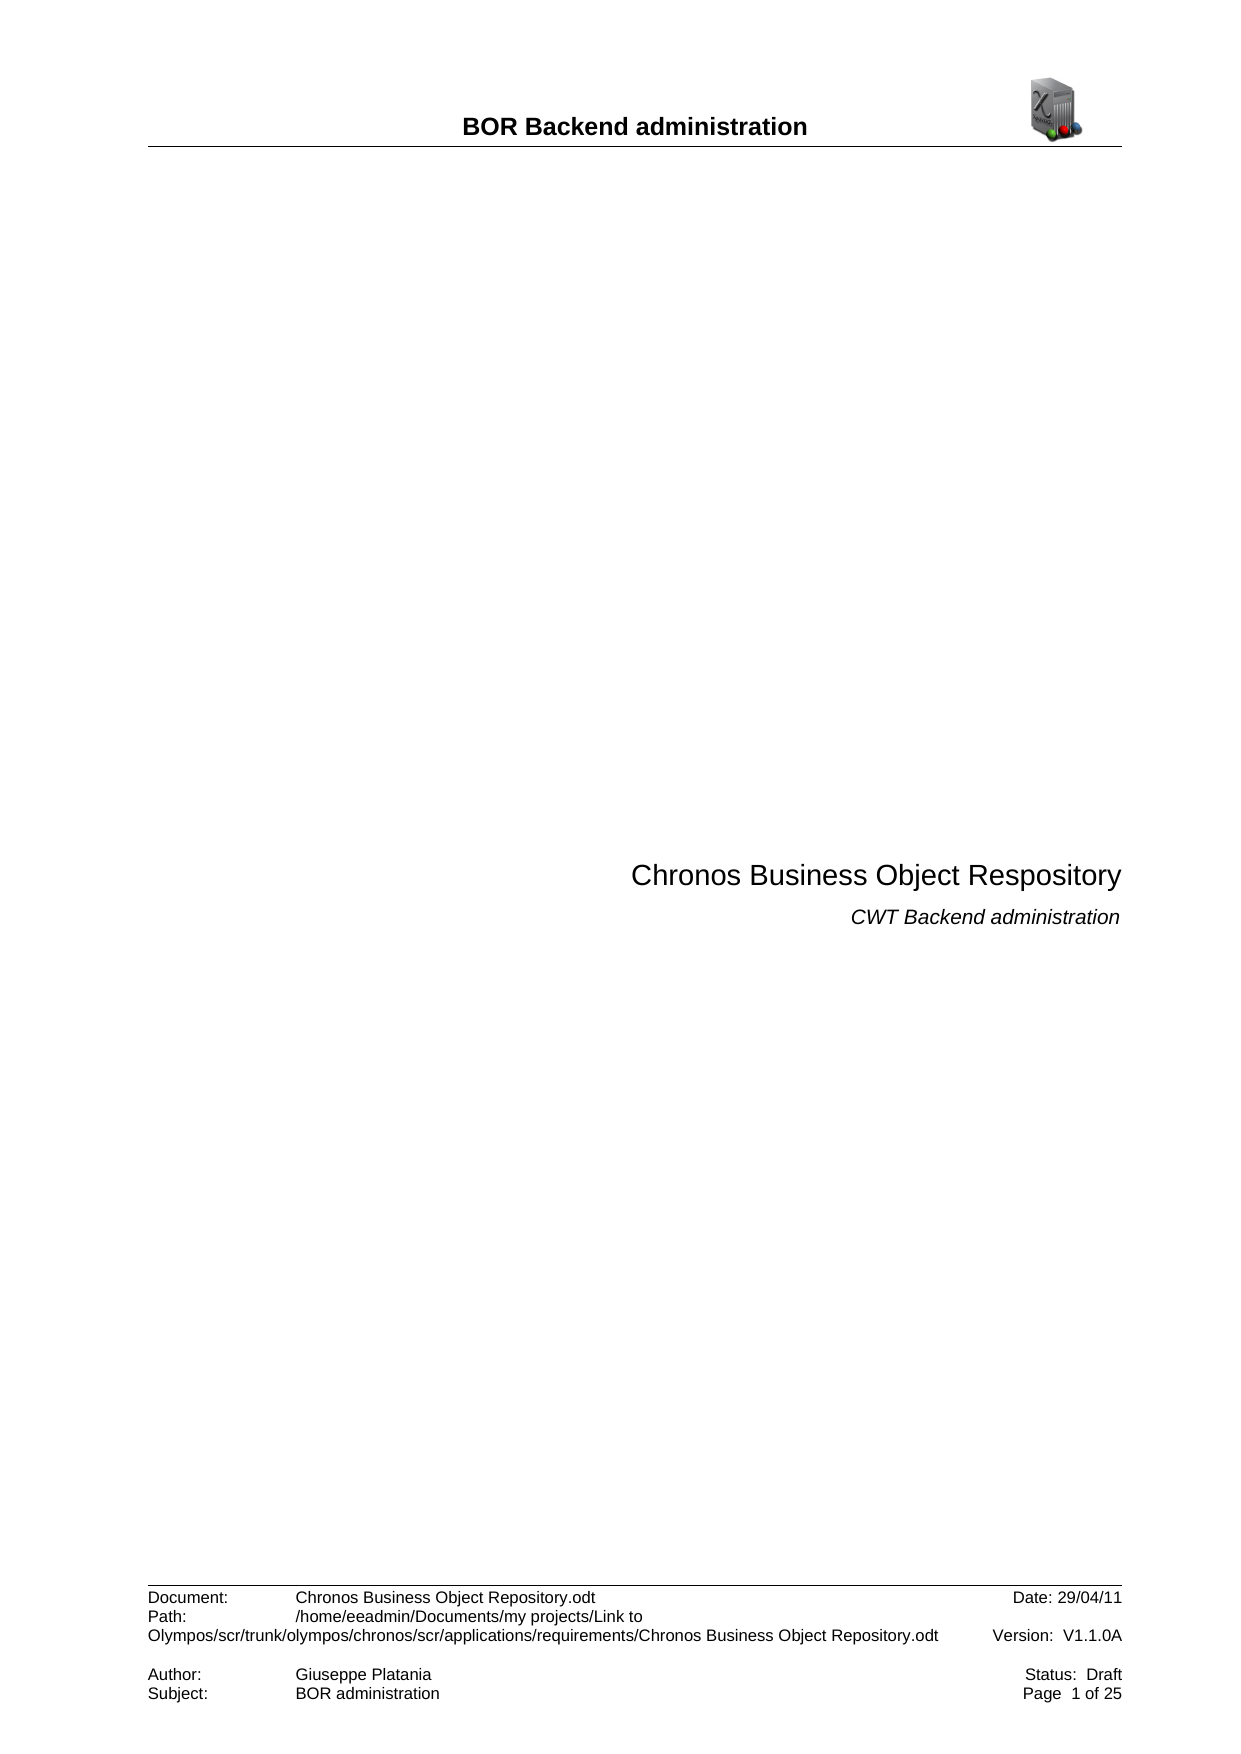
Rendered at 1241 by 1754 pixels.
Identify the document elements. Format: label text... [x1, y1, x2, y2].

subtitle Chronos Business Object Respository [148, 858, 1122, 892]
text CWT Backend administration [148, 904, 1122, 928]
picture [1029, 75, 1085, 143]
